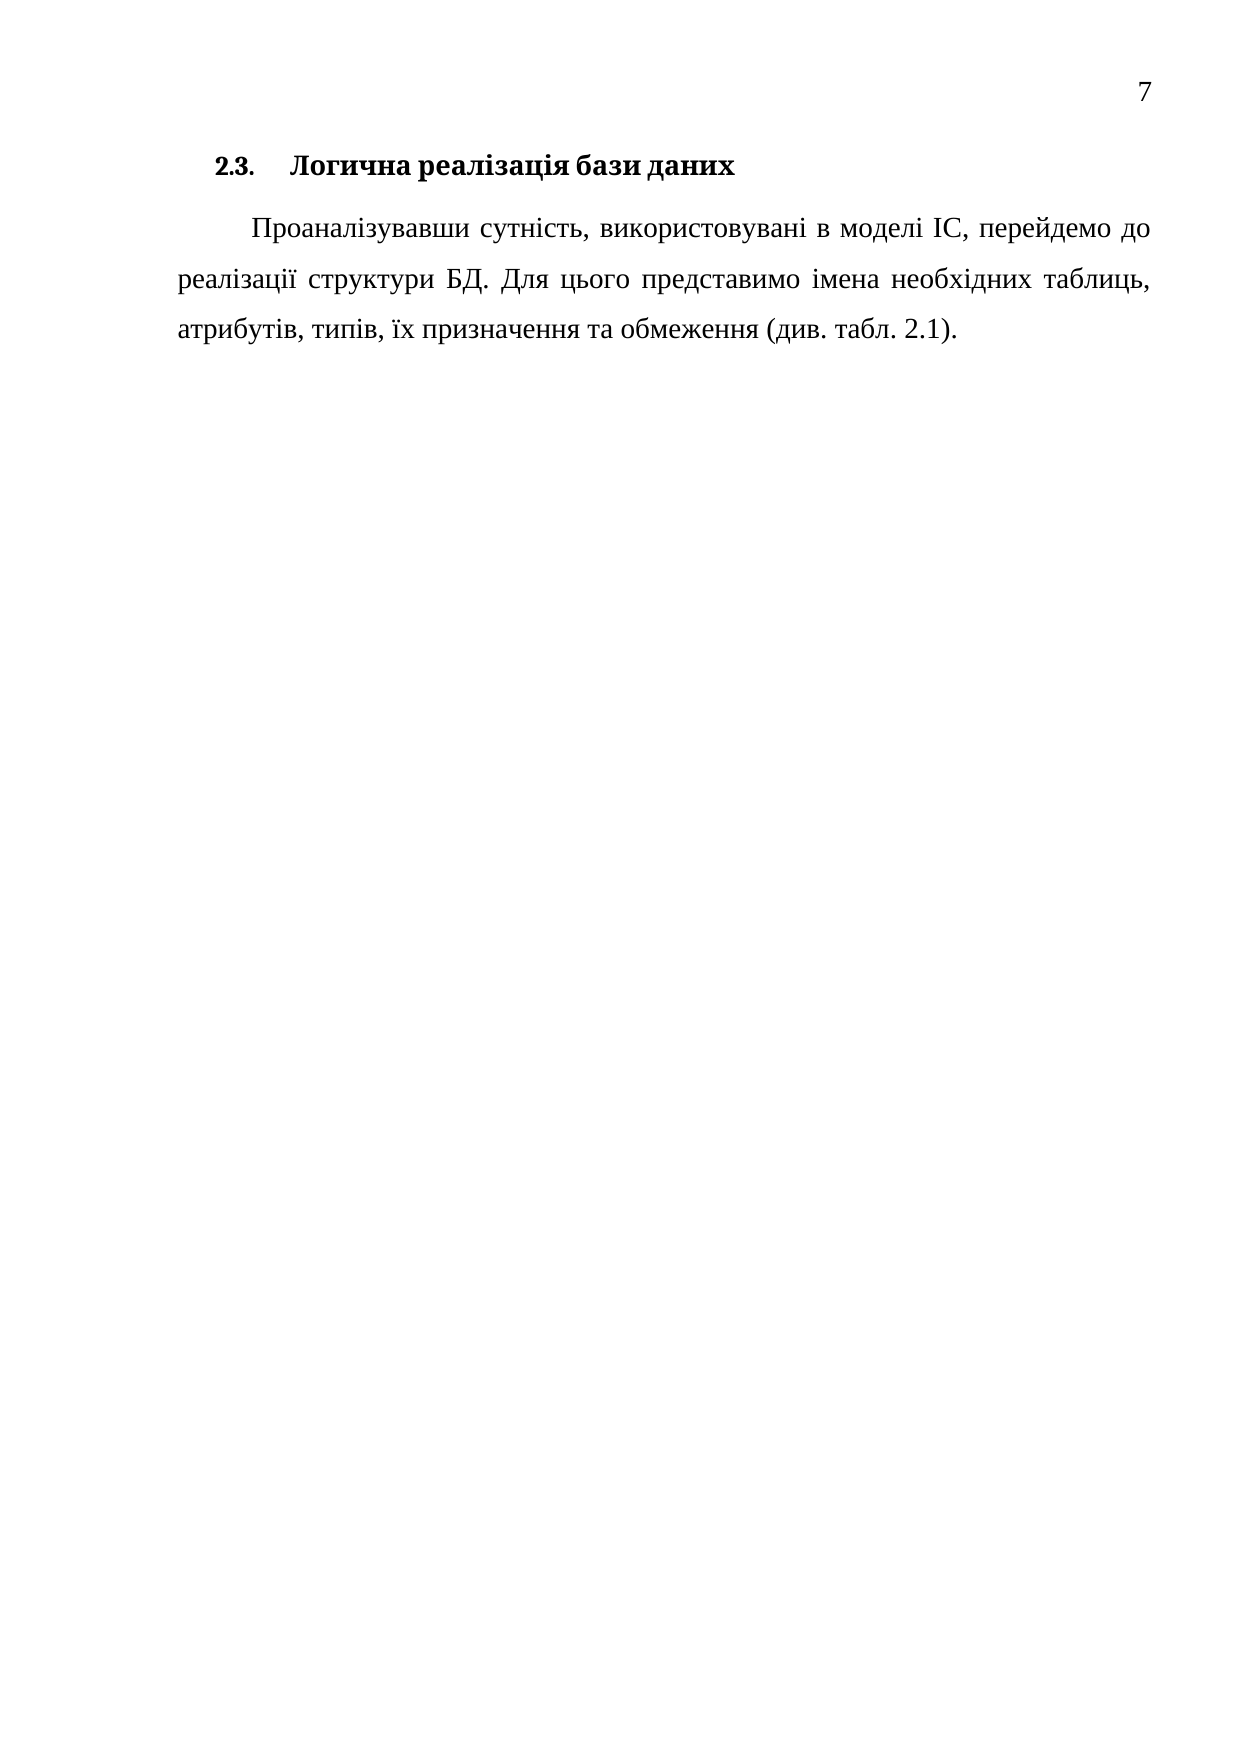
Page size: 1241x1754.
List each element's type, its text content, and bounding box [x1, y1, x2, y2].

subtitle Логична реалізація бази даних [215, 151, 1152, 183]
text Проаналізувавши сутність, використовувані в моделі ІС, перейдемо до реалізації структури БД. Для цього представимо імена необхідних таблиць, атрибутів, типів, їх призначення та обмеження (див. табл. 2.1). [177, 211, 1152, 345]
